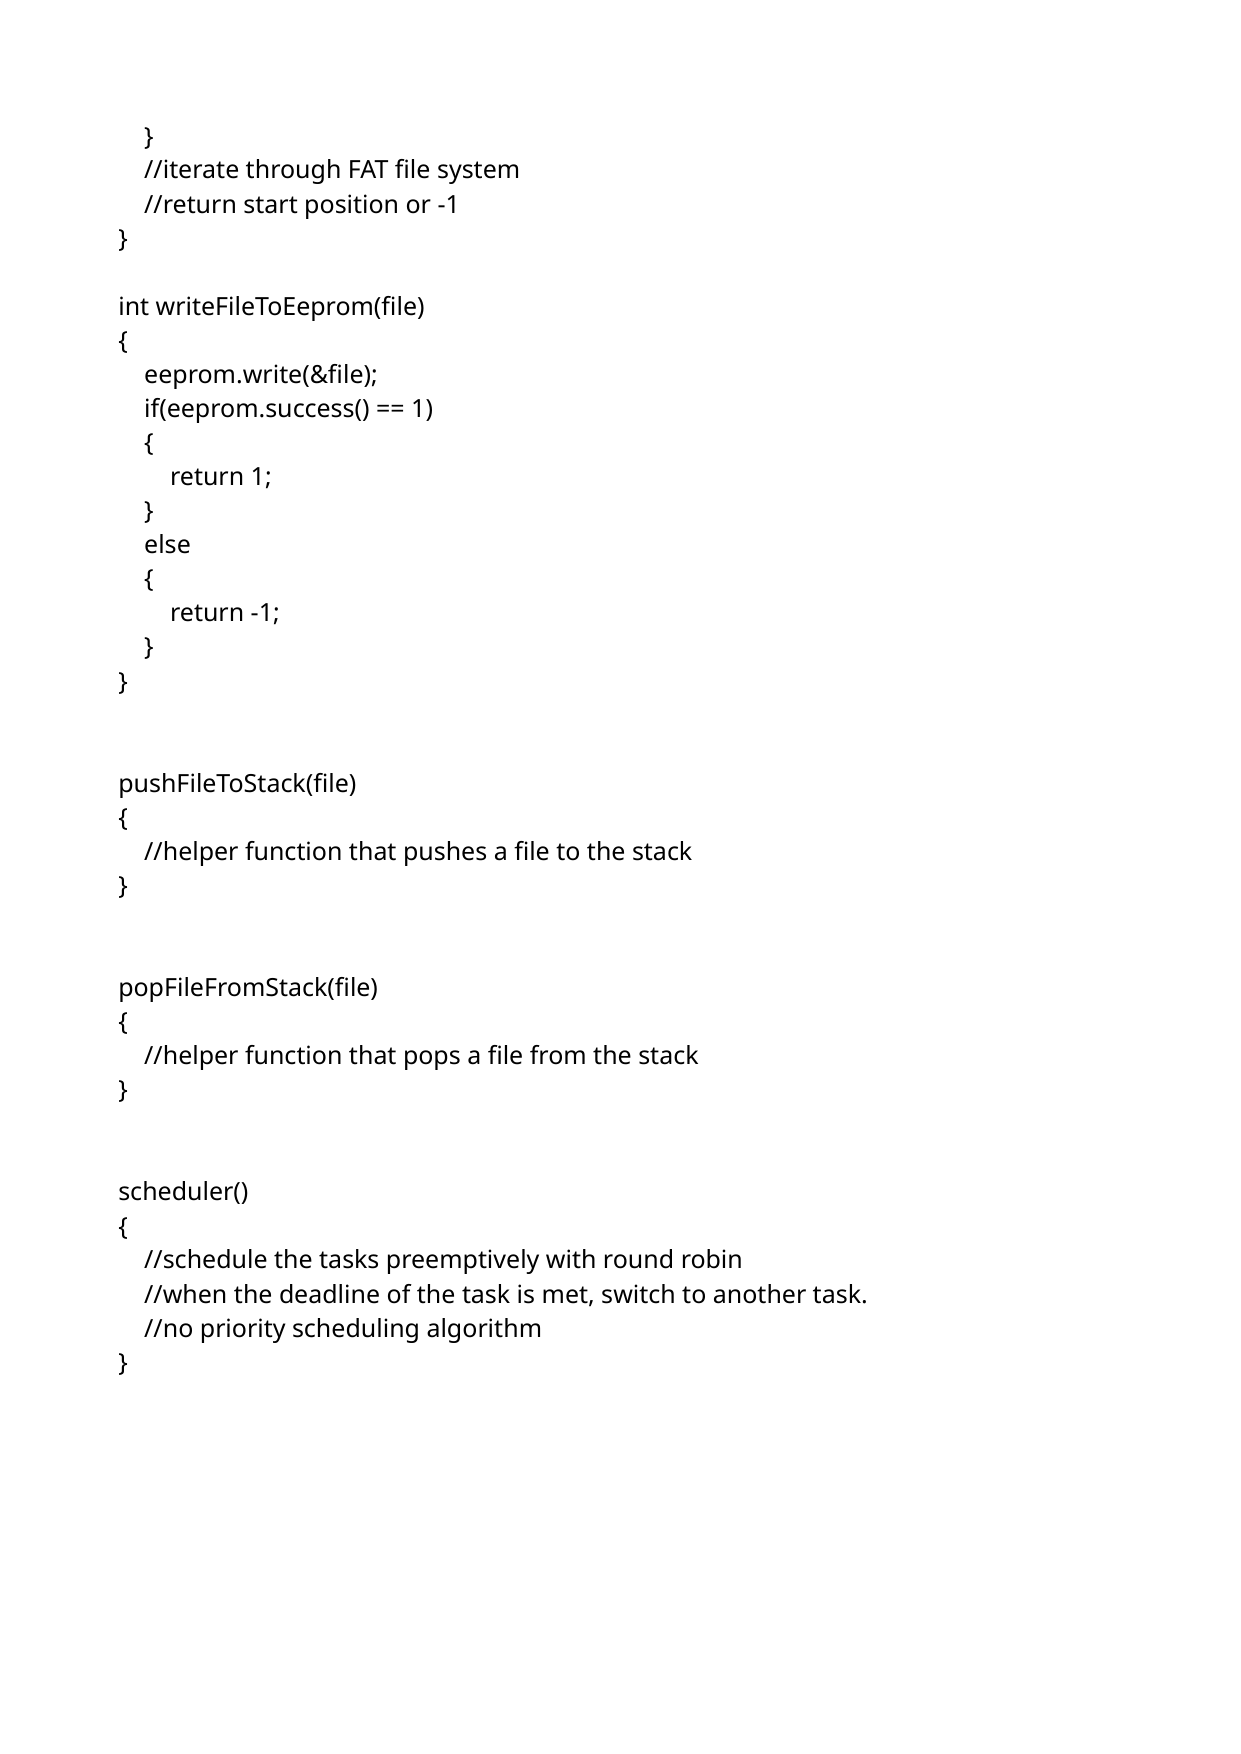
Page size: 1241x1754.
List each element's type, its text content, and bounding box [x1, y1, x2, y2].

text { [118, 561, 1122, 595]
text //helper function that pushes a file to the stack [118, 833, 1122, 867]
text { [118, 1208, 1122, 1242]
text { [118, 1004, 1122, 1038]
text } [118, 867, 1122, 902]
text } [118, 220, 1122, 254]
text //return start position or -1 [118, 186, 1122, 220]
text //iterate through FAT file system [118, 152, 1122, 186]
text if(eeprom.success() == 1) [118, 391, 1122, 425]
text pushFileToStack(file) [118, 765, 1122, 799]
text } [118, 493, 1122, 527]
text { [118, 425, 1122, 459]
text //no priority scheduling algorithm [118, 1310, 1122, 1344]
text } [118, 629, 1122, 663]
text else [118, 527, 1122, 561]
text { [118, 799, 1122, 833]
text } [118, 663, 1122, 697]
text { [118, 322, 1122, 357]
text int writeFileToEeprom(file) [118, 288, 1122, 322]
text popFileFromStack(file) [118, 970, 1122, 1004]
text } [118, 118, 1122, 152]
text } [118, 1344, 1122, 1378]
text return -1; [118, 595, 1122, 629]
text } [118, 1072, 1122, 1106]
text //when the deadline of the task is met, switch to another task. [118, 1276, 1122, 1310]
text scheduler() [118, 1174, 1122, 1208]
text eeprom.write(&file); [118, 357, 1122, 391]
text //schedule the tasks preemptively with round robin [118, 1242, 1122, 1276]
text return 1; [118, 459, 1122, 493]
text //helper function that pops a file from the stack [118, 1038, 1122, 1072]
